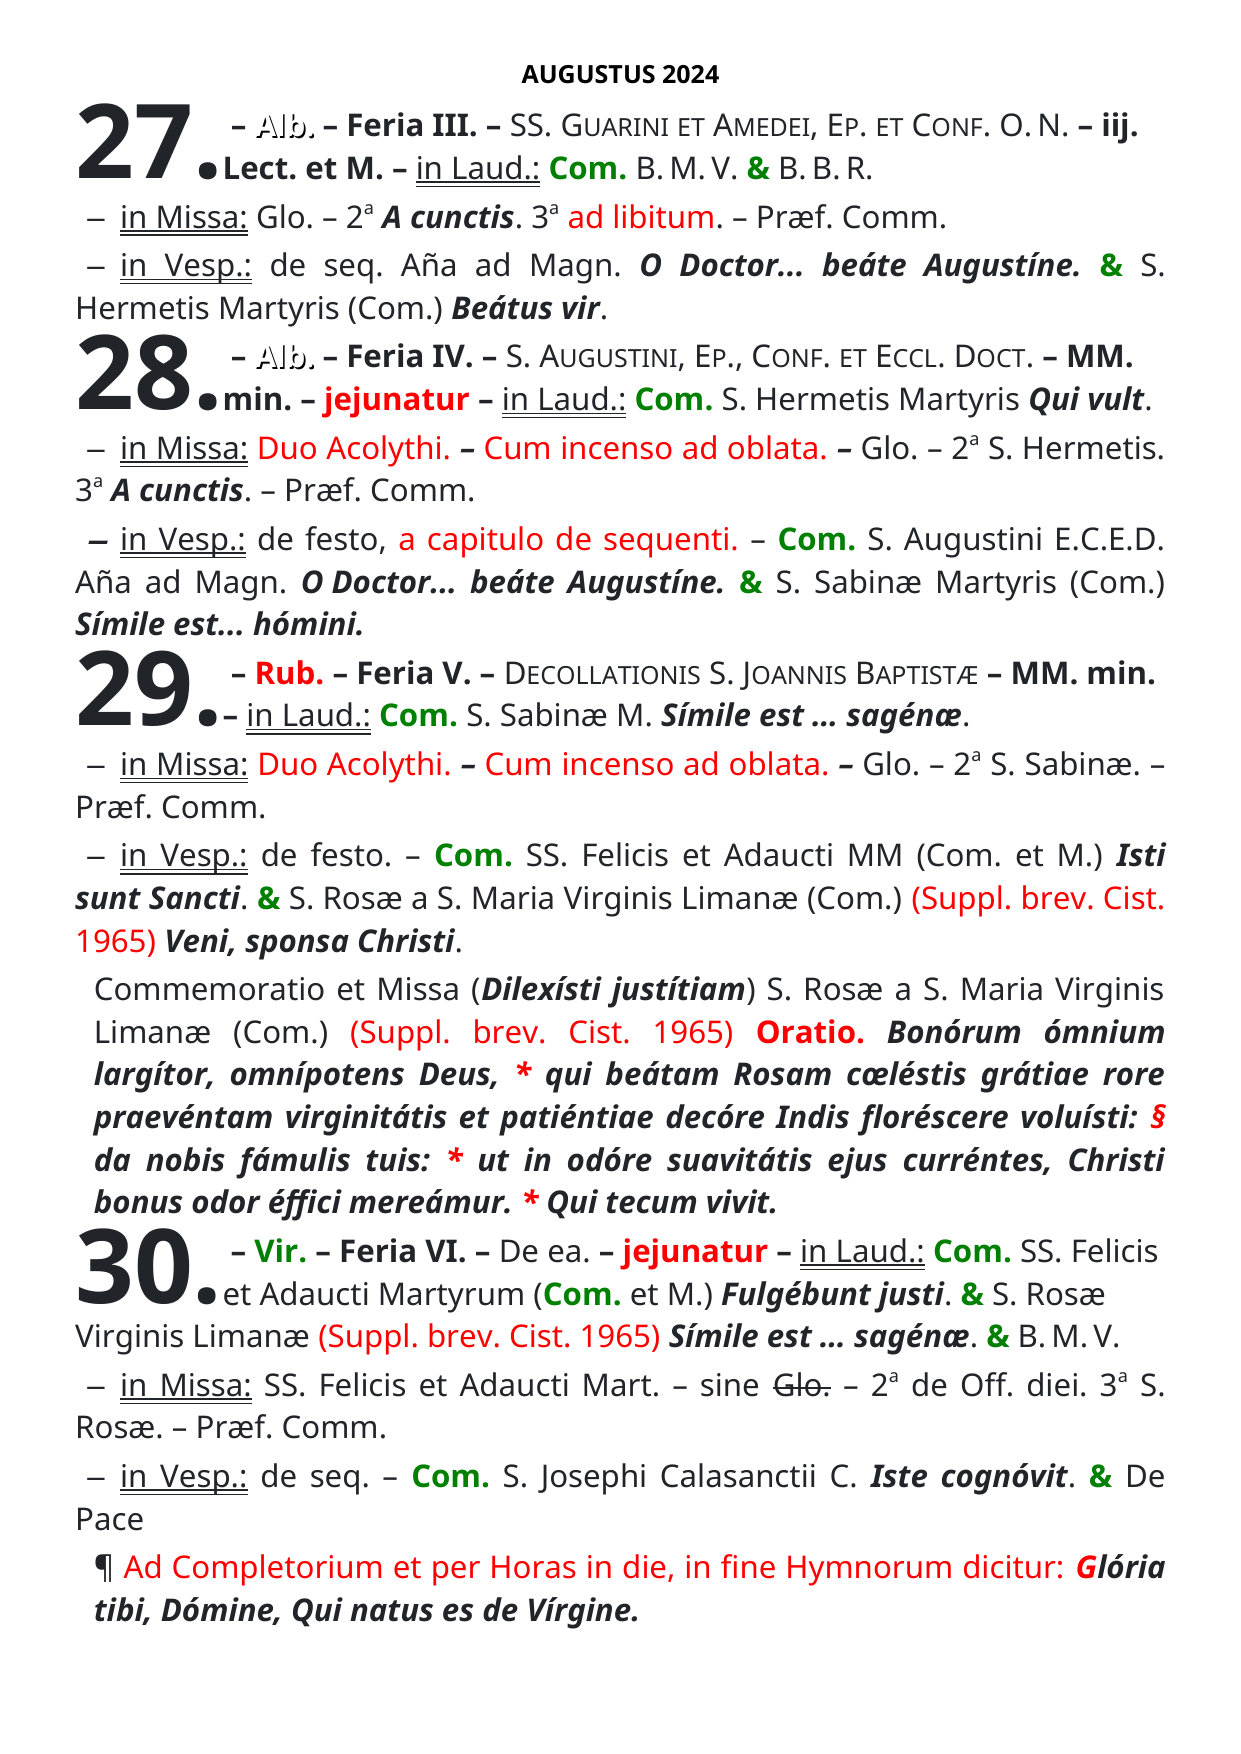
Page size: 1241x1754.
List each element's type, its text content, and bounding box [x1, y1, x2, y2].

text 30. – Vir. – Feria VI. – De ea. – jejunatur – in Laud.: Com. SS. Felicis et Adaucti Martyrum (Com. et M.) Fulgébunt justi. & S. Rosæ Virginis Limanæ (Suppl. brev. Cist. 1965) Símile est … sagénæ. & B. M. V. [75, 1229, 1166, 1357]
list in Vesp.: de festo, a capitulo de sequenti. – Com. S. Augustini E.C.E.D. Aña ad Magn. O Doctor... beáte Augustíne. & S. Sabinæ Martyris (Com.) Símile est... hómini. [75, 517, 1166, 645]
list in Vesp.: de festo. – Com. SS. Felicis et Adaucti MM (Com. et M.) Isti sunt Sancti. & S. Rosæ a S. Maria Virginis Limanæ (Com.) (Suppl. brev. Cist. 1965) Veni, sponsa Christi. [75, 833, 1166, 961]
text 29. – Rub. – Feria V. – Decollationis S. Joannis Baptistæ – MM. min. – in Laud.: Com. S. Sabinæ M. Símile est … sagénæ. [75, 651, 1166, 736]
list in Missa: Duo Acolythi. – Cum incenso ad oblata. – Glo. – 2a S. Hermetis. 3a A cunctis. – Præf. Comm. [75, 426, 1166, 511]
list in Missa: Glo. – 2a A cunctis. 3a ad libitum. – Præf. Comm. [75, 194, 1166, 237]
text ¶ Ad Completorium et per Horas in die, in fine Hymnorum dicitur: Glória tibi, Dómine, Qui natus es de Vírgine. [94, 1545, 1166, 1630]
text 28. – Alb. – Feria IV. – S. Augustini, Ep., Conf. et Eccl. Doct. – MM. min. – jejunatur – in Laud.: Com. S. Hermetis Martyris Qui vult. [75, 334, 1166, 420]
text Commemoratio et Missa (Dilexísti justítiam) S. Rosæ a S. Maria Virginis Limanæ (Com.) (Suppl. brev. Cist. 1965) Oratio. Bonórum ómnium largítor, omnípotens Deus, * qui beátam Rosam cœléstis grátiae rore praevéntam virginitátis et patiéntiae decóre Indis floréscere voluísti: § da nobis fámulis tuis: * ut in odóre suavitátis ejus curréntes, Christi bonus odor éffici mereámur. * Qui tecum vivit. [94, 967, 1166, 1223]
list in Vesp.: de seq. Aña ad Magn. O Doctor... beáte Augustíne. & S. Hermetis Martyris (Com.) Beátus vir. [75, 243, 1166, 328]
text 27. – Alb. – Feria III. – SS. Guarini et Amedei, Ep. et Conf. O. N. – iij. Lect. et M. – in Laud.: Com. B. M. V. & B. B. R. [75, 103, 1166, 188]
list in Vesp.: de seq. – Com. S. Josephi Calasanctii C. Iste cognóvit. & De Pace [75, 1454, 1166, 1539]
list in Missa: SS. Felicis et Adaucti Mart. – sine Glo. – 2a de Off. diei. 3a S. Rosæ. – Præf. Comm. [75, 1363, 1166, 1448]
list in Missa: Duo Acolythi. – Cum incenso ad oblata. – Glo. – 2a S. Sabinæ. – Præf. Comm. [75, 742, 1166, 827]
